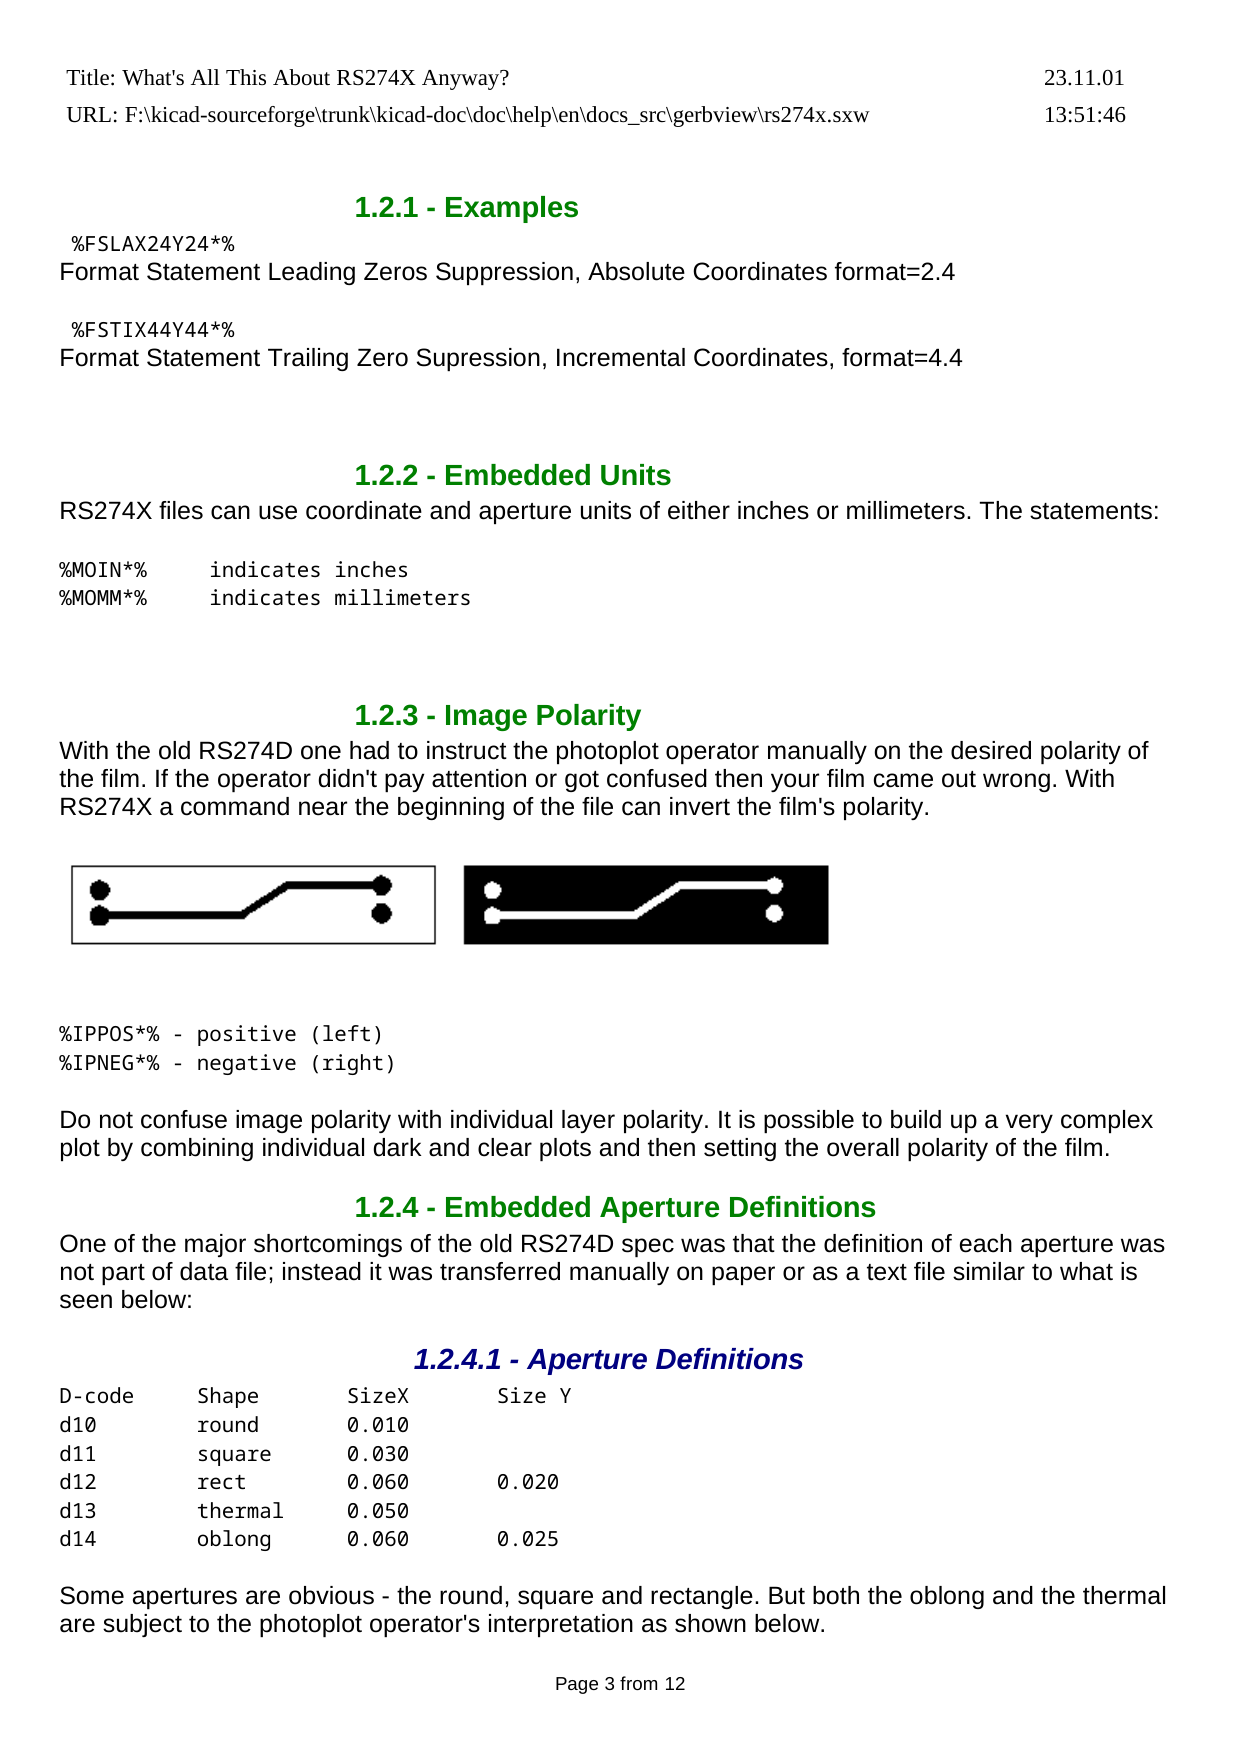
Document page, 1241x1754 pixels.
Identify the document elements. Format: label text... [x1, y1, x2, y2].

subtitle Image Polarity [354, 698, 1181, 731]
picture [59, 850, 845, 962]
text D-code Shape SizeX Size Y [59, 1381, 1181, 1410]
subtitle Embedded Units [354, 458, 1181, 491]
text d13 thermal 0.050 [59, 1496, 1181, 1524]
text Format Statement Trailing Zero Supression, Incremental Coordinates, format=4.4 [59, 343, 1181, 372]
subtitle Aperture Definitions [413, 1343, 1181, 1376]
text %IPNEG*% - negative (right) [59, 1047, 1181, 1076]
text %MOMM*% indicates millimeters [59, 583, 1181, 612]
text d11 square 0.030 [59, 1438, 1181, 1467]
text One of the major shortcomings of the old RS274D spec was that the definition of each aperture was not part of data file; instead it was transferred manually on paper or as a text file similar to what is seen below: [59, 1229, 1181, 1313]
text %IPPOS*% - positive (left) [59, 1019, 1181, 1047]
text %MOIN*% indicates inches [59, 554, 1181, 583]
subtitle Embedded Aperture Definitions [354, 1191, 1181, 1223]
text Do not confuse image polarity with individual layer polarity. It is possible to build up a very complex plot by combining individual dark and clear plots and then setting the overall polarity of the film. [59, 1106, 1181, 1162]
text With the old RS274D one had to instruct the photoplot operator manually on the desired polarity of the film. If the operator didn't pay attention or got confused then your film came out wrong. With RS274X a command near the beginning of the file can invert the film's polarity. [59, 737, 1181, 821]
text %FSLAX24Y24*% [59, 229, 1181, 257]
subtitle Examples [354, 191, 1181, 223]
text d12 rect 0.060 0.020 [59, 1467, 1181, 1496]
text d10 round 0.010 [59, 1410, 1181, 1438]
text RS274X files can use coordinate and aperture units of either inches or millimeters. The statements: [59, 497, 1181, 525]
text %FSTIX44Y44*% [59, 315, 1181, 343]
text d14 oblong 0.060 0.025 [59, 1524, 1181, 1553]
text Some apertures are obvious - the round, square and rectangle. But both the oblong and the thermal are subject to the photoplot operator's interpretation as shown below. [59, 1582, 1181, 1638]
text Format Statement Leading Zeros Suppression, Absolute Coordinates format=2.4 [59, 257, 1181, 286]
